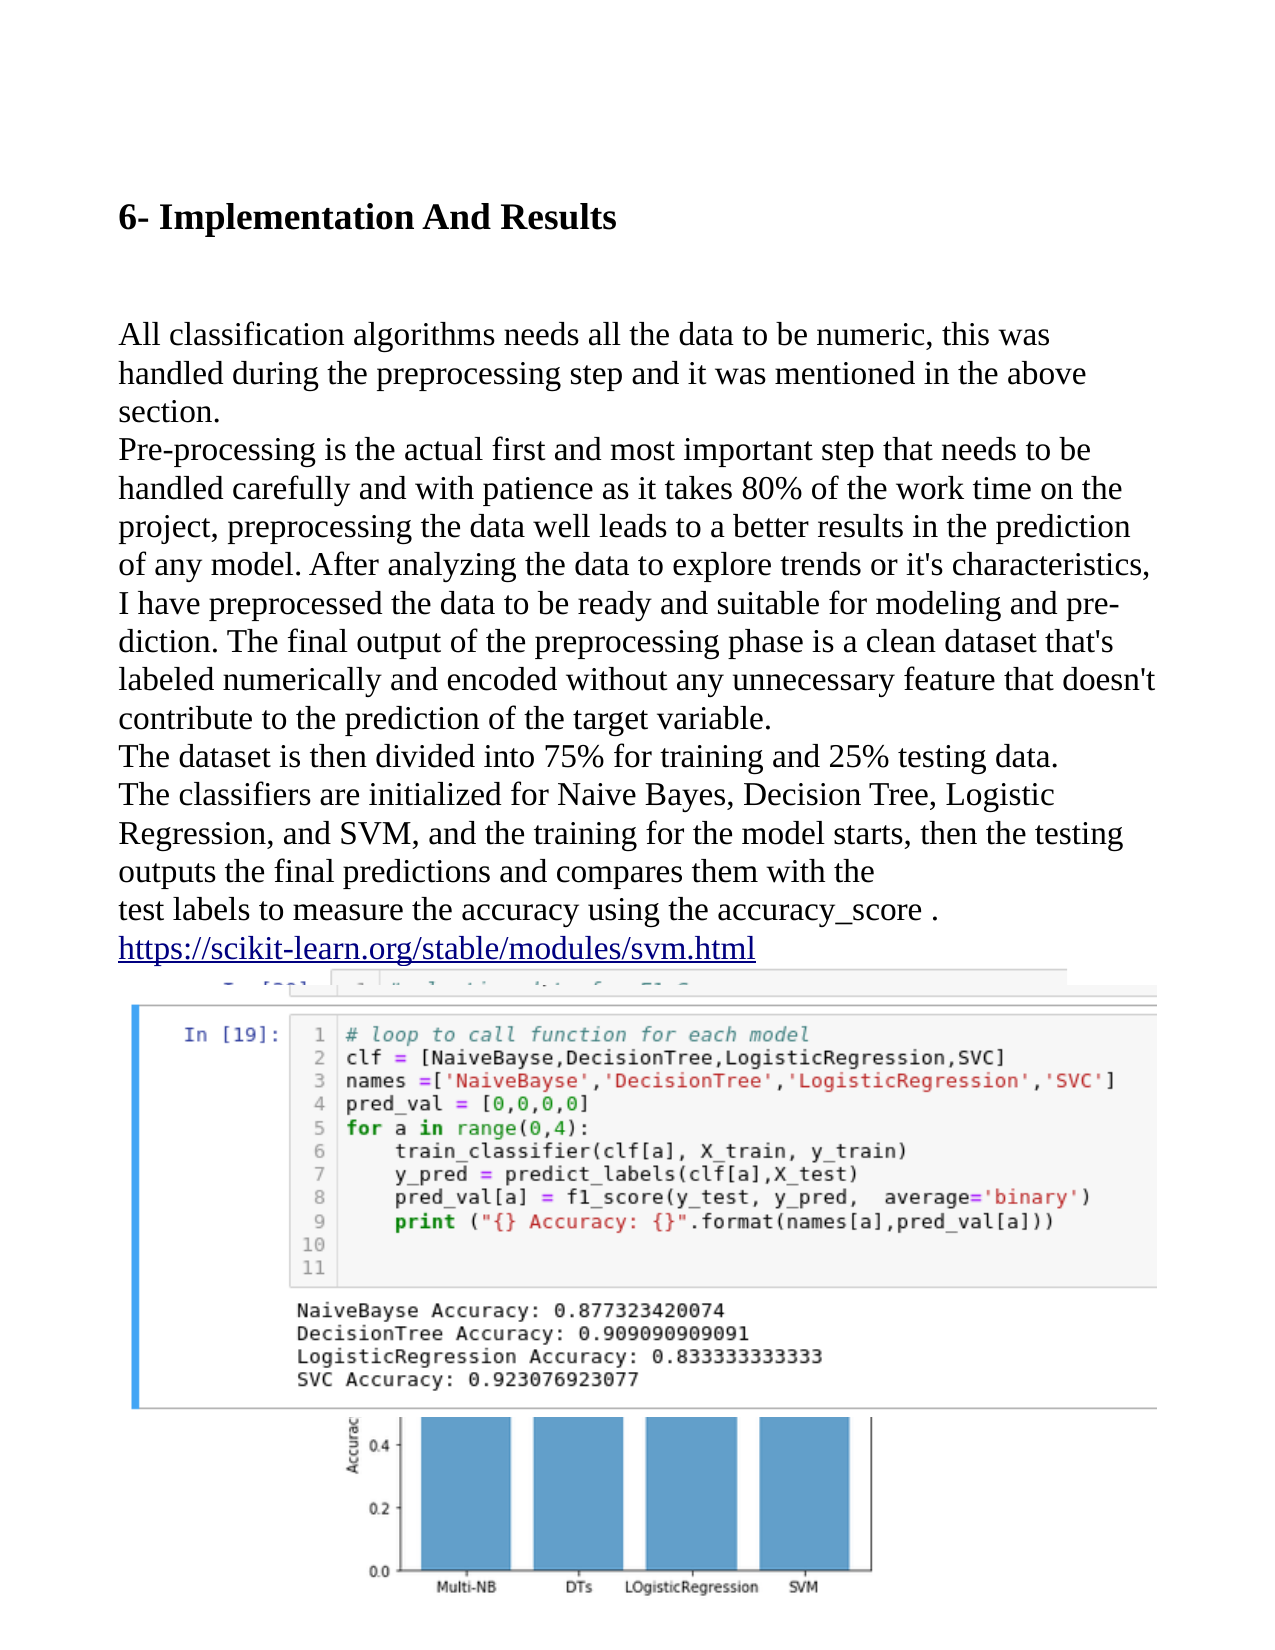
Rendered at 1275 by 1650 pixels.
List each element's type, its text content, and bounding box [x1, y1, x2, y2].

text https://scikit-learn.org/stable/modules/svm.html [118, 928, 1157, 966]
text Pre-processing is the actual first and most important step that needs to be handled carefully and with patience as it takes 80% of the work time on the project, preprocessing the data well leads to a better results in the prediction of any model. After analyzing the data to explore trends or it's characteristics, [118, 429, 1157, 583]
text 6- Implementation And Results [118, 195, 1157, 238]
text The classifiers are initialized for Naive Bayes, Decision Tree, Logistic Regression, and SVM, and the training for the model starts, then the testing outputs the final predictions and compares them with the [118, 774, 1157, 889]
text test labels to measure the accuracy using the accuracy_score . [118, 889, 1157, 928]
picture [118, 966, 1157, 1621]
text I have preprocessed the data to be ready and suitable for modeling and pre-diction. The final output of the preprocessing phase is a clean dataset that's labeled numerically and encoded without any unnecessary feature that doesn't contribute to the prediction of the target variable. [118, 583, 1157, 736]
text The dataset is then divided into 75% for training and 25% testing data. [118, 736, 1157, 774]
text All classification algorithms needs all the data to be numeric, this was handled during the preprocessing step and it was mentioned in the above section. [118, 314, 1157, 429]
